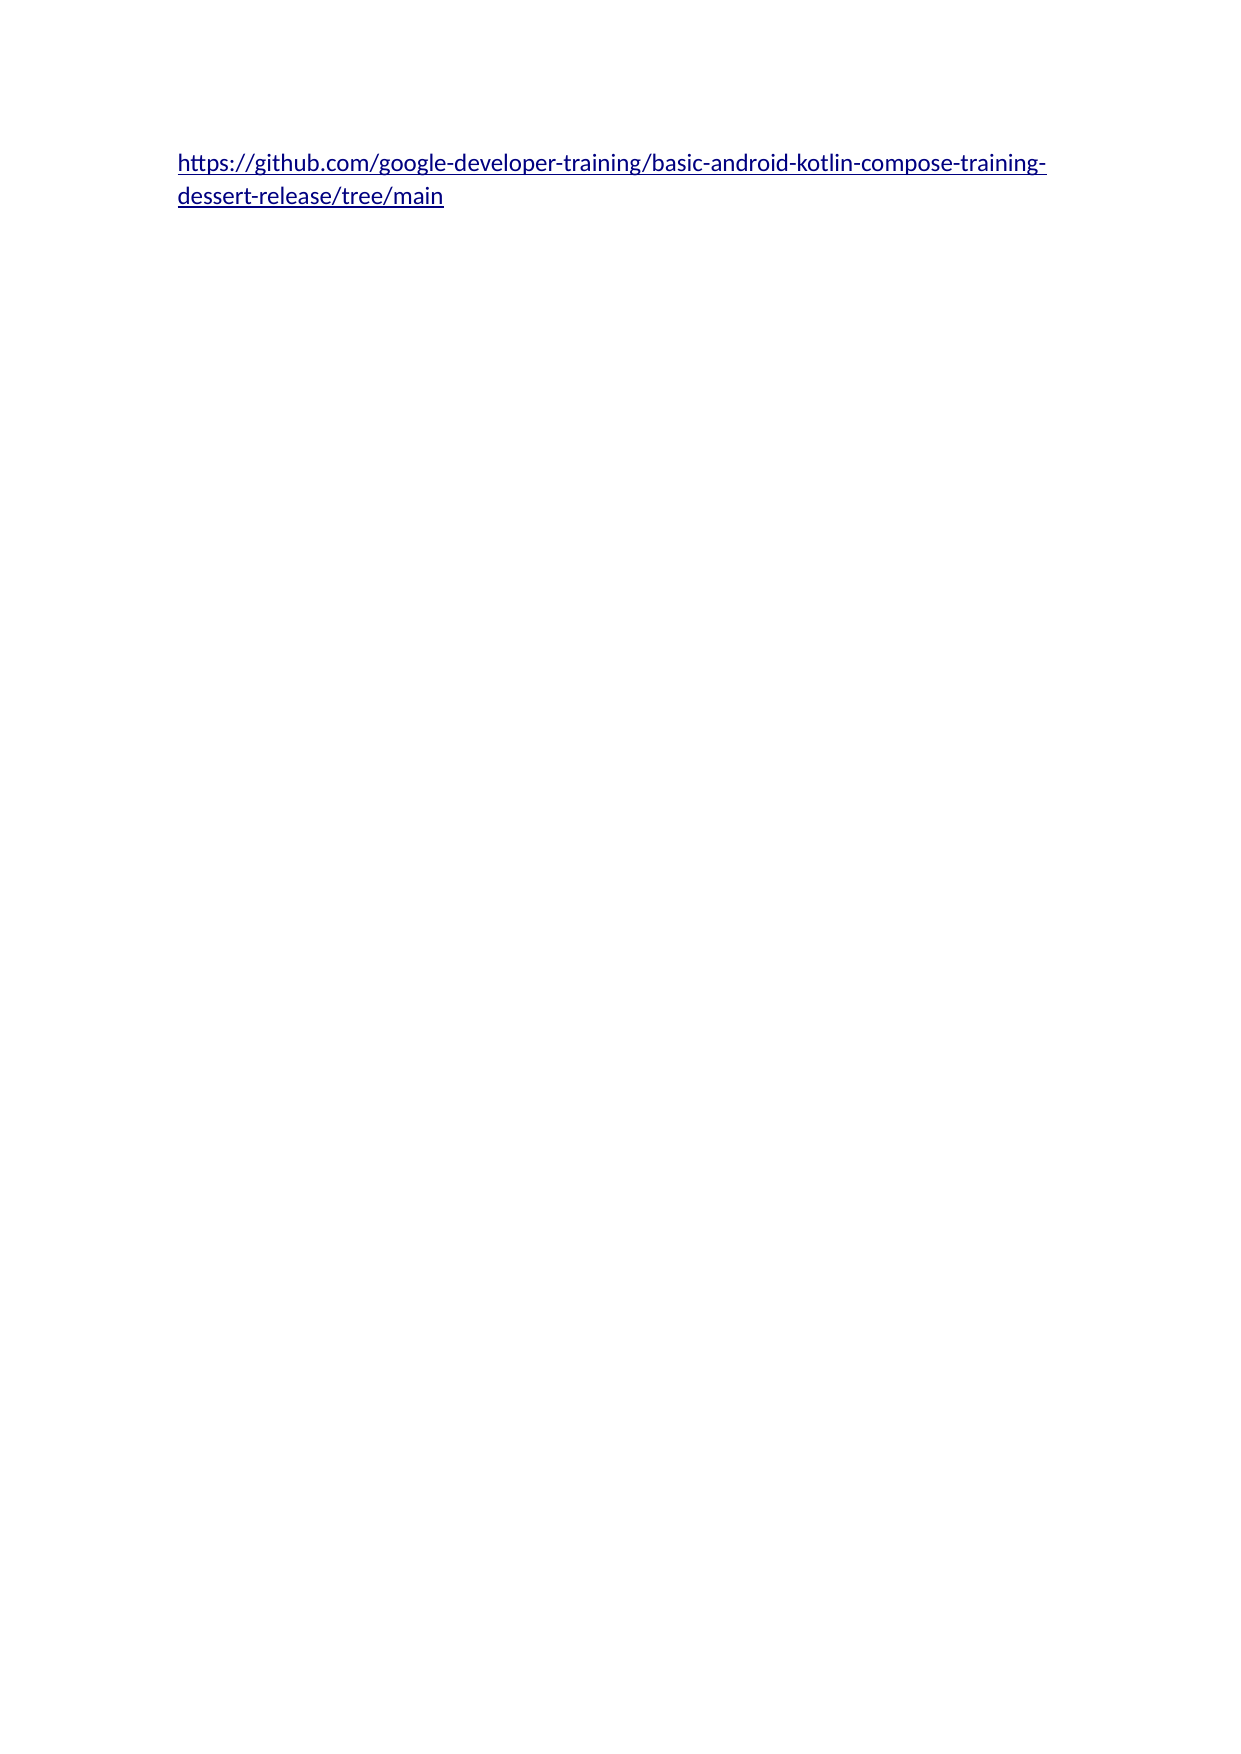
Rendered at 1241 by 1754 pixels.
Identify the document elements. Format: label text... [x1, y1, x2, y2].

text https://github.com/google-developer-training/basic-android-kotlin-compose-training-dessert-release/tree/main [177, 148, 1063, 211]
